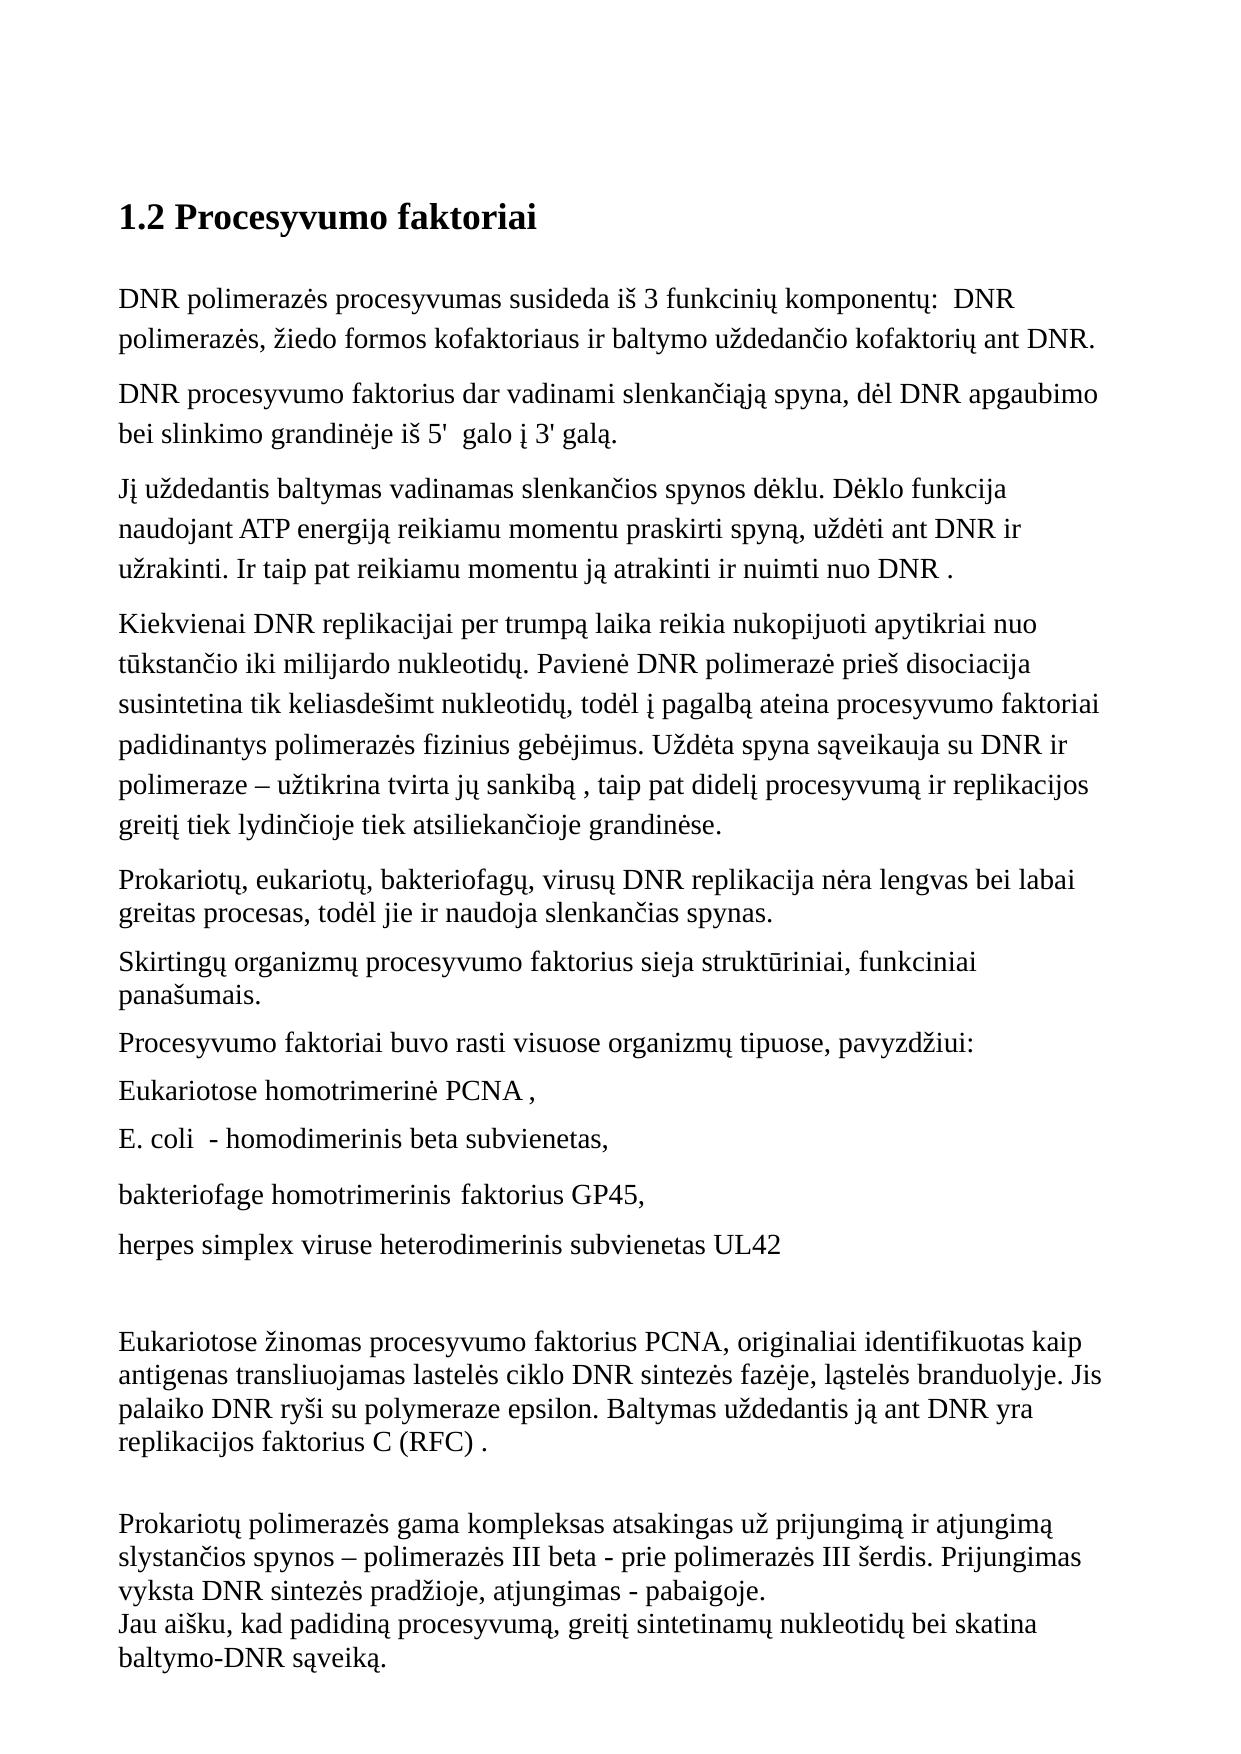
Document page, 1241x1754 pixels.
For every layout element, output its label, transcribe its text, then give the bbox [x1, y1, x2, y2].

text Skirtingų organizmų procesyvumo faktorius sieja struktūriniai, funkciniai panašumais. [118, 944, 1122, 1011]
text Kiekvienai DNR replikacijai per trumpą laika reikia nukopijuoti apytikriai nuo tūkstančio iki milijardo nukleotidų. Pavienė DNR polimerazė prieš disociacija susintetina tik keliasdešimt nukleotidų, todėl į pagalbą ateina procesyvumo faktoriai padidinantys polimerazės fizinius gebėjimus. Uždėta spyna sąveikauja su DNR ir polimeraze – užtikrina tvirta jų sankibą , taip pat didelį procesyvumą ir replikacijos greitį tiek lydinčioje tiek atsiliekančioje grandinėse. [118, 606, 1122, 841]
text 1.2 Procesyvumo faktoriai [118, 195, 1122, 238]
text DNR procesyvumo faktorius dar vadinami slenkančiąją spyna, dėl DNR apgaubimo bei slinkimo grandinėje iš 5' galo į 3' galą. [118, 376, 1122, 450]
text Eukariotose žinomas procesyvumo faktorius PCNA, originaliai identifikuotas kaip antigenas transliuojamas lastelės ciklo DNR sintezės fazėje, ląstelės branduolyje. Jis palaiko DNR ryši su polymeraze epsilon. Baltymas uždedantis ją ant DNR yra replikacijos faktorius C (RFC) . [118, 1324, 1122, 1458]
text E. coli - homodimerinis beta subvienetas, [118, 1122, 1122, 1155]
text Procesyvumo faktoriai buvo rasti visuose organizmų tipuose, pavyzdžiui: [118, 1025, 1122, 1059]
text Jį uždedantis baltymas vadinamas slenkančios spynos dėklu. Dėklo funkcija naudojant ATP energiją reikiamu momentu praskirti spyną, uždėti ant DNR ir užrakinti. Ir taip pat reikiamu momentu ją atrakinti ir nuimti nuo DNR . [118, 471, 1122, 585]
text herpes simplex viruse heterodimerinis subvienetas UL42 [118, 1227, 1122, 1261]
text bakteriofage homotrimerinis faktorius GP45, [118, 1170, 1122, 1213]
text Eukariotose homotrimerinė PCNA , [118, 1073, 1122, 1107]
text Prokariotų polimerazės gama kompleksas atsakingas už prijungimą ir atjungimą slystančios spynos – polimerazės III beta - prie polimerazės III šerdis. Prijungimas vyksta DNR sintezės pradžioje, atjungimas - pabaigoje. [118, 1506, 1122, 1607]
text Prokariotų, eukariotų, bakteriofagų, virusų DNR replikacija nėra lengvas bei labai greitas procesas, todėl jie ir naudoja slenkančias spynas. [118, 862, 1122, 929]
text Jau aišku, kad padidiną procesyvumą, greitį sintetinamų nukleotidų bei skatina baltymo-DNR sąveiką. [118, 1607, 1122, 1674]
text DNR polimerazės procesyvumas susideda iš 3 funkcinių komponentų: DNR polimerazės, žiedo formos kofaktoriaus ir baltymo uždedančio kofaktorių ant DNR. [118, 281, 1122, 355]
